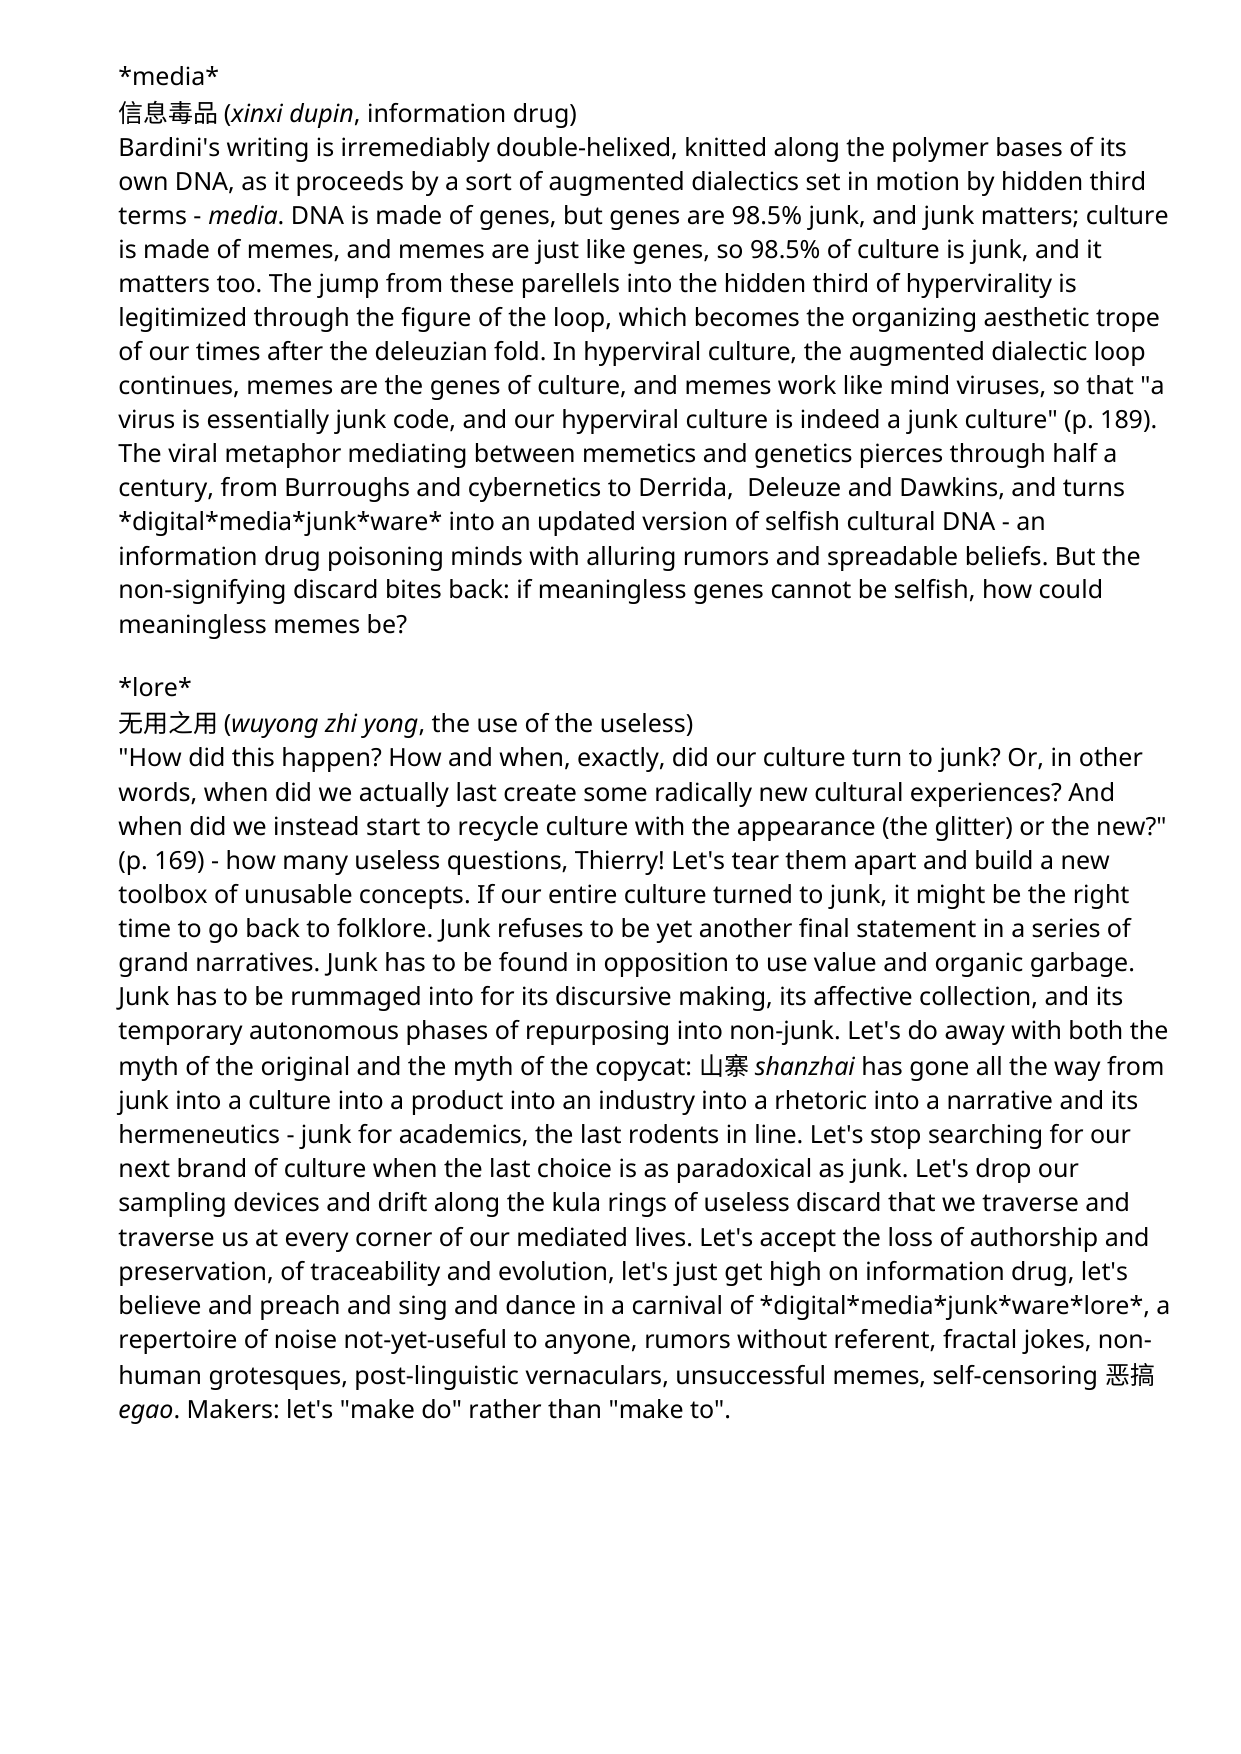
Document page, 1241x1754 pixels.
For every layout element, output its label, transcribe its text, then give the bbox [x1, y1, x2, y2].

text *media* 信息毒品 (xinxi dupin, information drug) Bardini's writing is irremediably double-helixed, knitted along the polymer bases of its own DNA, as it proceeds by a sort of augmented dialectics set in motion by hidden third terms - media. DNA is made of genes, but genes are 98.5% junk, and junk matters; culture is made of memes, and memes are just like genes, so 98.5% of culture is junk, and it matters too. The jump from these parellels into the hidden third of hypervirality is legitimized through the figure of the loop, which becomes the organizing aesthetic trope of our times after the deleuzian fold. In hyperviral culture, the augmented dialectic loop continues, memes are the genes of culture, and memes work like mind viruses, so that "a virus is essentially junk code, and our hyperviral culture is indeed a junk culture" (p. 189). The viral metaphor mediating between memetics and genetics pierces through half a century, from Burroughs and cybernetics to Derrida, Deleuze and Dawkins, and turns *digital*media*junk*ware* into an updated version of selfish cultural DNA - an information drug poisoning minds with alluring rumors and spreadable beliefs. But the non-signifying discard bites back: if meaningless genes cannot be selfish, how could meaningless memes be? [118, 59, 1181, 640]
text *lore* 无用之用 (wuyong zhi yong, the use of the useless) "How did this happen? How and when, exactly, did our culture turn to junk? Or, in other words, when did we actually last create some radically new cultural experiences? And when did we instead start to recycle culture with the appearance (the glitter) or the new?" (p. 169) - how many useless questions, Thierry! Let's tear them apart and build a new toolbox of unusable concepts. If our entire culture turned to junk, it might be the right time to go back to folklore. Junk refuses to be yet another final statement in a series of grand narratives. Junk has to be found in opposition to use value and organic garbage. Junk has to be rummaged into for its discursive making, its affective collection, and its temporary autonomous phases of repurposing into non-junk. Let's do away with both the myth of the original and the myth of the copycat: 山寨 shanzhai has gone all the way from junk into a culture into a product into an industry into a rhetoric into a narrative and its hermeneutics - junk for academics, the last rodents in line. Let's stop searching for our next brand of culture when the last choice is as paradoxical as junk. Let's drop our sampling devices and drift along the kula rings of useless discard that we traverse and traverse us at every corner of our mediated lives. Let's accept the loss of authorship and preservation, of traceability and evolution, let's just get high on information drug, let's believe and preach and sing and dance in a carnival of *digital*media*junk*ware*lore*, a repertoire of noise not-yet-useful to anyone, rumors without referent, fractal jokes, non-human grotesques, post-linguistic vernaculars, unsuccessful memes, self-censoring 恶搞 egao. Makers: let's "make do" rather than "make to". [118, 670, 1181, 1426]
